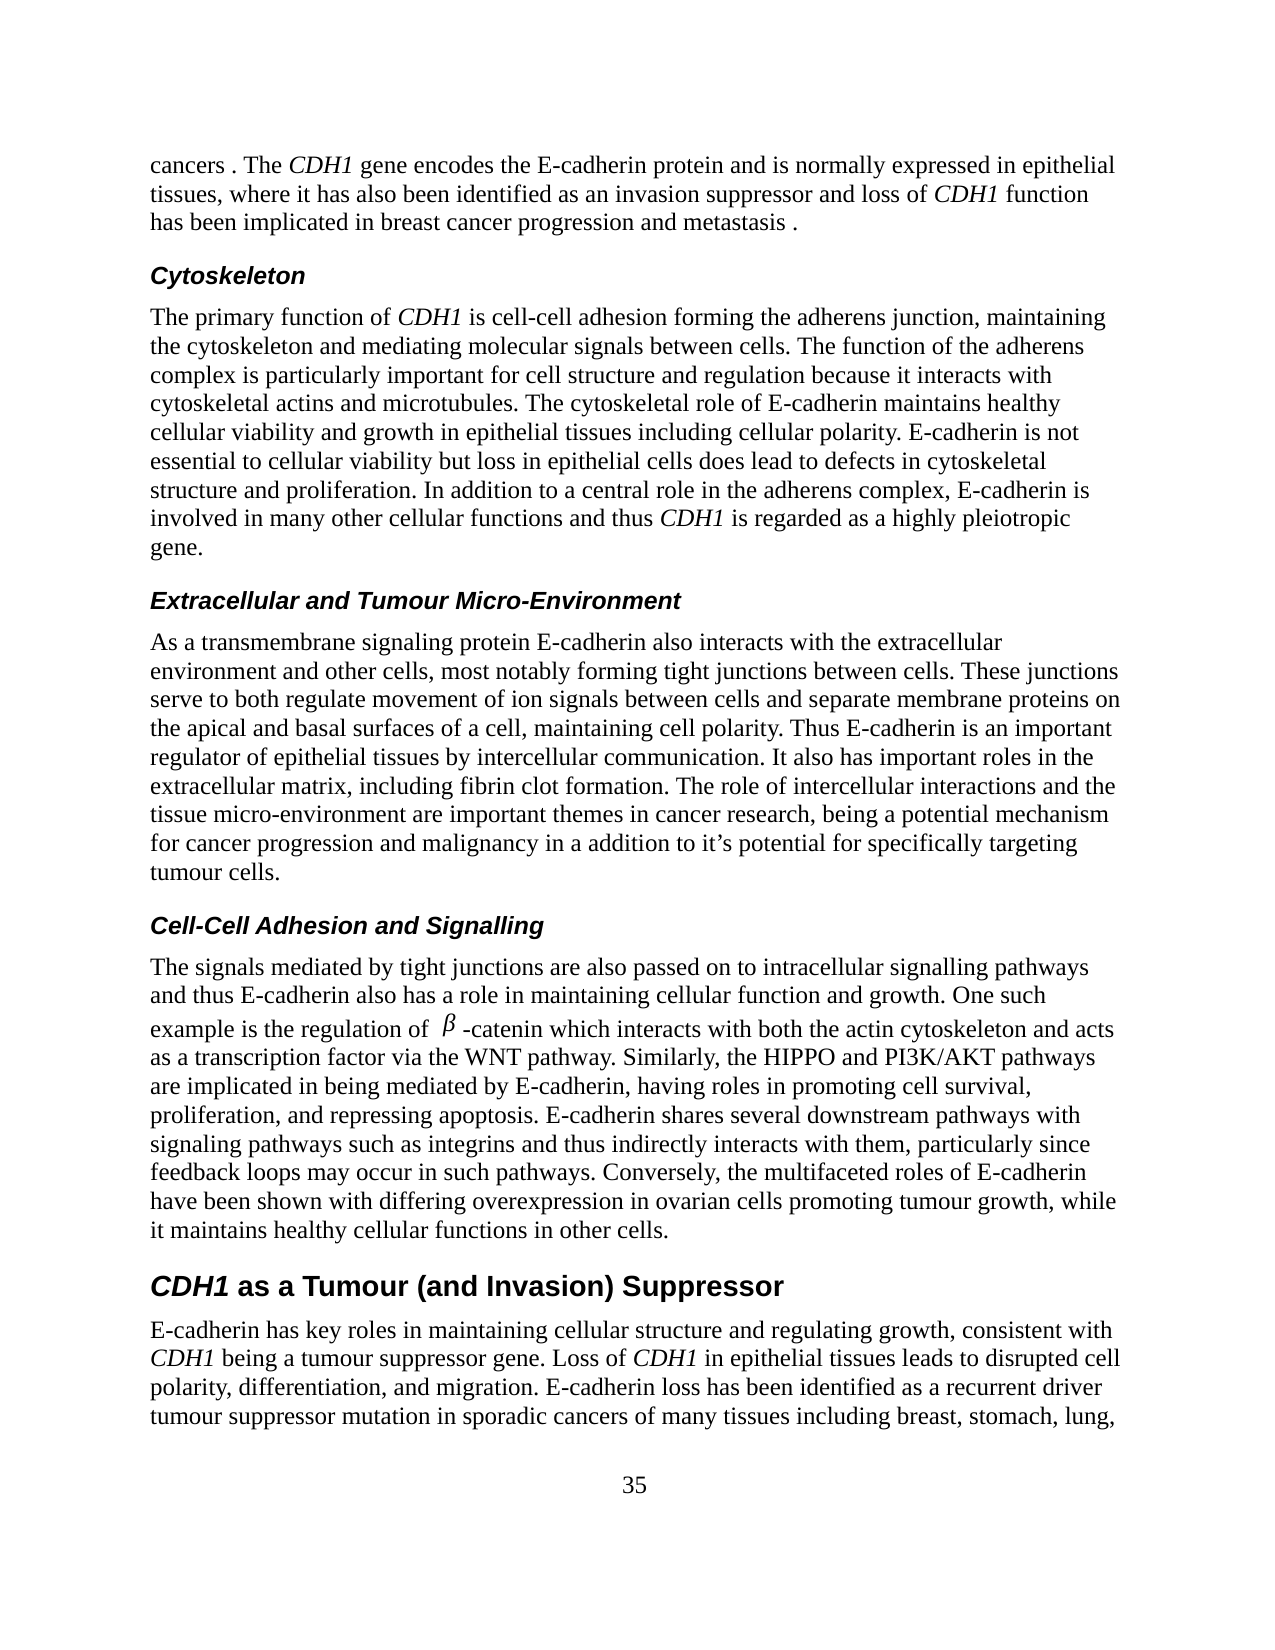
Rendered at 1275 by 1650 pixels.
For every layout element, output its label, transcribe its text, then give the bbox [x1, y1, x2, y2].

subtitle Cytoskeleton [150, 261, 1125, 290]
text The primary function of CDH1 is cell-cell adhesion forming the adherens junction, maintaining the cytoskeleton and mediating molecular signals between cells. The function of the adherens complex is particularly important for cell structure and regulation because it interacts with cytoskeletal actins and microtubules. The cytoskeletal role of E-cadherin maintains healthy cellular viability and growth in epithelial tissues including cellular polarity. E-cadherin is not essential to cellular viability but loss in epithelial cells does lead to defects in cytoskeletal structure and proliferation. In addition to a central role in the adherens complex, E-cadherin is involved in many other cellular functions and thus CDH1 is regarded as a highly pleiotropic gene. [150, 302, 1125, 561]
subtitle Extracellular and Tumour Micro-Environment [150, 586, 1125, 614]
text The signals mediated by tight junctions are also passed on to intracellular signalling pathways and thus E-cadherin also has a role in maintaining cellular function and growth. One such example is the regulation of -catenin which interacts with both the actin cytoskeleton and acts as a transcription factor via the WNT pathway. Similarly, the HIPPO and PI3K/AKT pathways are implicated in being mediated by E-cadherin, having roles in promoting cell survival, proliferation, and repressing apoptosis. E-cadherin shares several downstream pathways with signaling pathways such as integrins and thus indirectly interacts with them, particularly since feedback loops may occur in such pathways. Conversely, the multifaceted roles of E-cadherin have been shown with differing overexpression in ovarian cells promoting tumour growth, while it maintains healthy cellular functions in other cells. [150, 952, 1125, 1244]
subtitle CDH1 as a Tumour (and Invasion) Suppressor [150, 1269, 1125, 1302]
text As a transmembrane signaling protein E-cadherin also interacts with the extracellular environment and other cells, most notably forming tight junctions between cells. These junctions serve to both regulate movement of ion signals between cells and separate membrane proteins on the apical and basal surfaces of a cell, maintaining cell polarity. Thus E-cadherin is an important regulator of epithelial tissues by intercellular communication. It also has important roles in the extracellular matrix, including fibrin clot formation. The role of intercellular interactions and the tissue micro-environment are important themes in cancer research, being a potential mechanism for cancer progression and malignancy in a addition to it’s potential for specifically targeting tumour cells. [150, 627, 1125, 886]
text cancers . The CDH1 gene encodes the E-cadherin protein and is normally expressed in epithelial tissues, where it has also been identified as an invasion suppressor and loss of CDH1 function has been implicated in breast cancer progression and metastasis . [150, 150, 1125, 236]
text E-cadherin has key roles in maintaining cellular structure and regulating growth, consistent with CDH1 being a tumour suppressor gene. Loss of CDH1 in epithelial tissues leads to disrupted cell polarity, differentiation, and migration. E-cadherin loss has been identified as a recurrent driver tumour suppressor mutation in sporadic cancers of many tissues including breast, stomach, lung, [150, 1315, 1125, 1430]
subtitle Cell-Cell Adhesion and Signalling [150, 911, 1125, 939]
